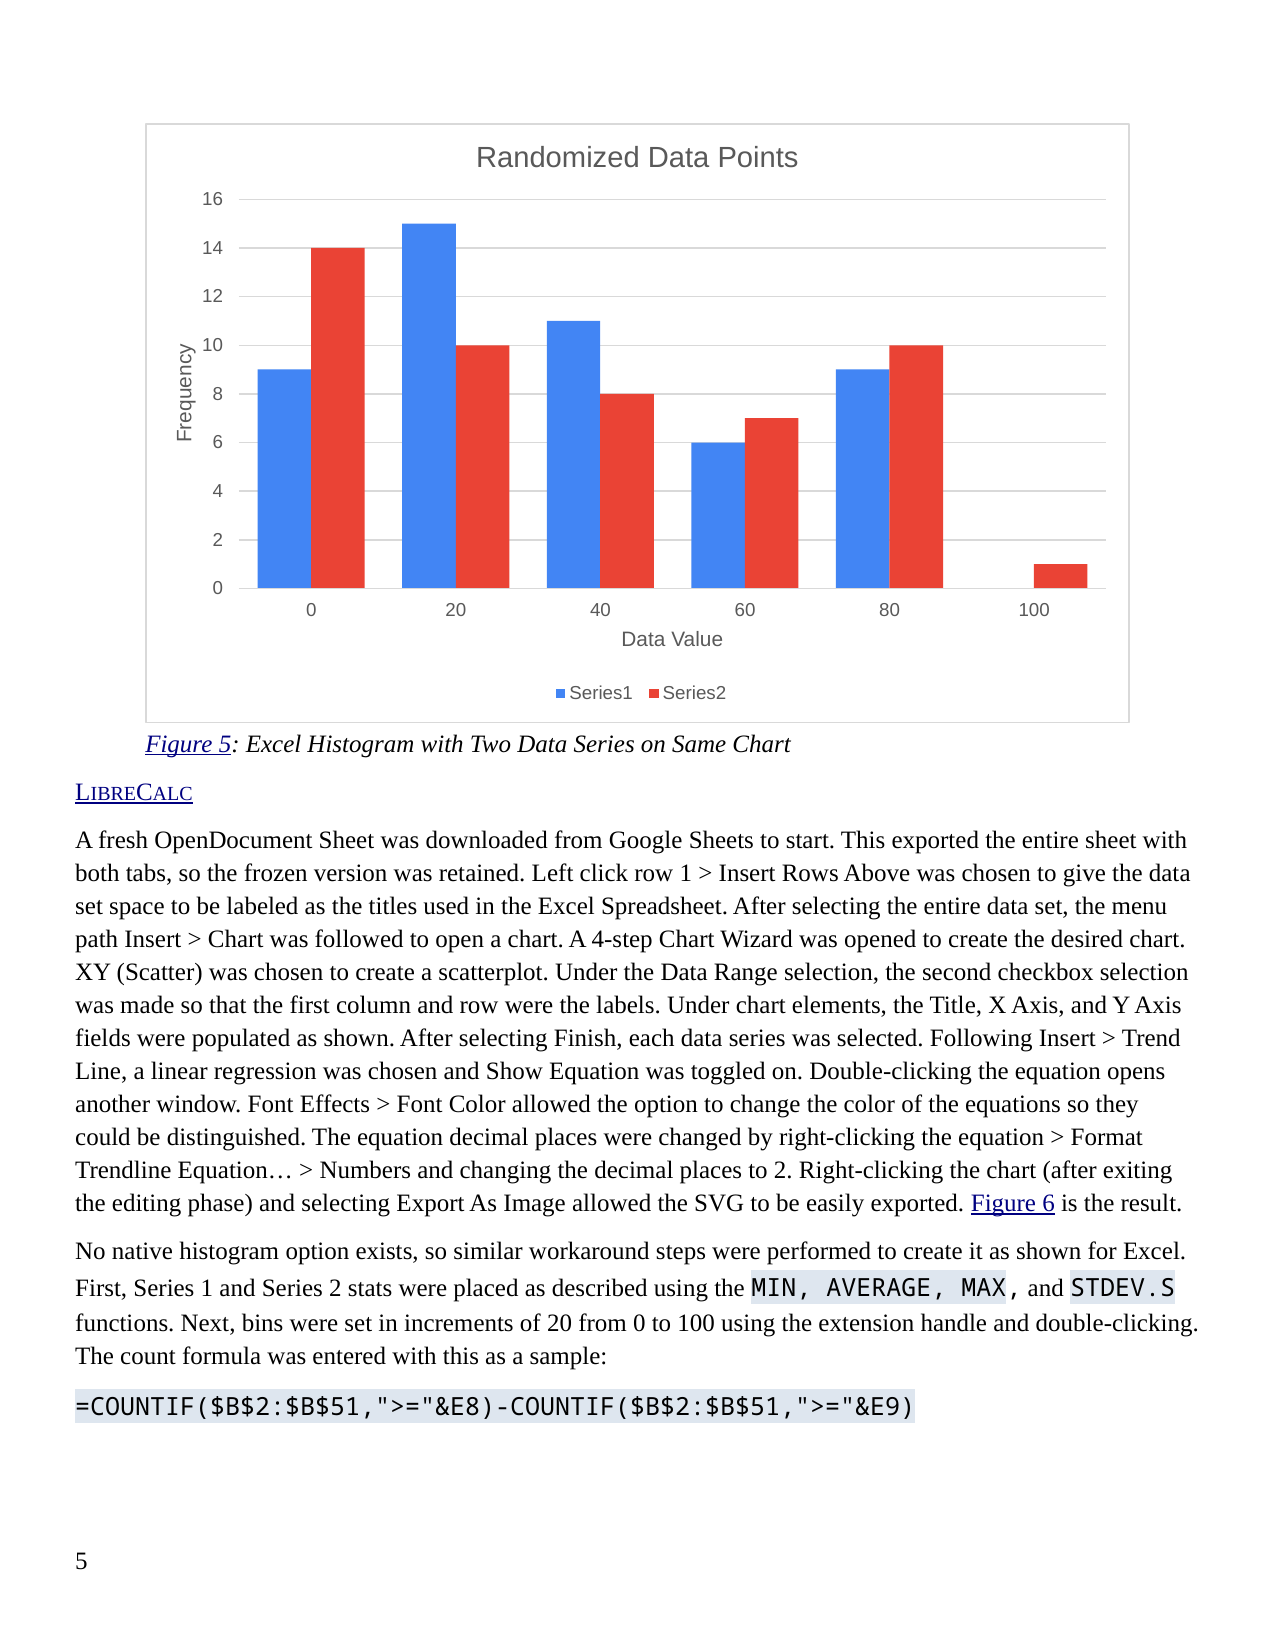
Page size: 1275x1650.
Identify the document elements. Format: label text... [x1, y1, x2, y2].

text Figure 5: Excel Histogram with Two Data Series on Same Chart [145, 723, 1130, 757]
text No native histogram option exists, so similar workaround steps were performed to create it as shown for Excel. First, Series 1 and Series 2 stats were placed as described using the MIN, AVERAGE, MAX, and STDEV.S functions. Next, bins were set in increments of 20 from 0 to 100 using the extension handle and double-clicking. The count formula was entered with this as a sample: [75, 1236, 1200, 1370]
text A fresh OpenDocument Sheet was downloaded from Google Sheets to start. This exported the entire sheet with both tabs, so the frozen version was retained. Left click row 1 > Insert Rows Above was chosen to give the data set space to be labeled as the titles used in the Excel Spreadsheet. After selecting the entire data set, the menu path Insert > Chart was followed to open a chart. A 4-step Chart Wizard was opened to create the desired chart. XY (Scatter) was chosen to create a scatterplot. Under the Data Range selection, the second checkbox selection was made so that the first column and row were the labels. Under chart elements, the Title, X Axis, and Y Axis fields were populated as shown. After selecting Finish, each data series was selected. Following Insert > Trend Line, a linear regression was chosen and Show Equation was toggled on. Double-clicking the equation opens another window. Font Effects > Font Color allowed the option to change the color of the equations so they could be distinguished. The equation decimal places were changed by right-clicking the equation > Format Trendline Equation… > Numbers and changing the decimal places to 2. Right-clicking the chart (after exiting the editing phase) and selecting Export As Image allowed the SVG to be easily exported. Figure 6 is the result. [75, 825, 1200, 1217]
text LibreCalc [75, 777, 1200, 806]
text =COUNTIF($B$2:$B$51,">="&E8)-COUNTIF($B$2:$B$51,">="&E9) [75, 1389, 1200, 1423]
